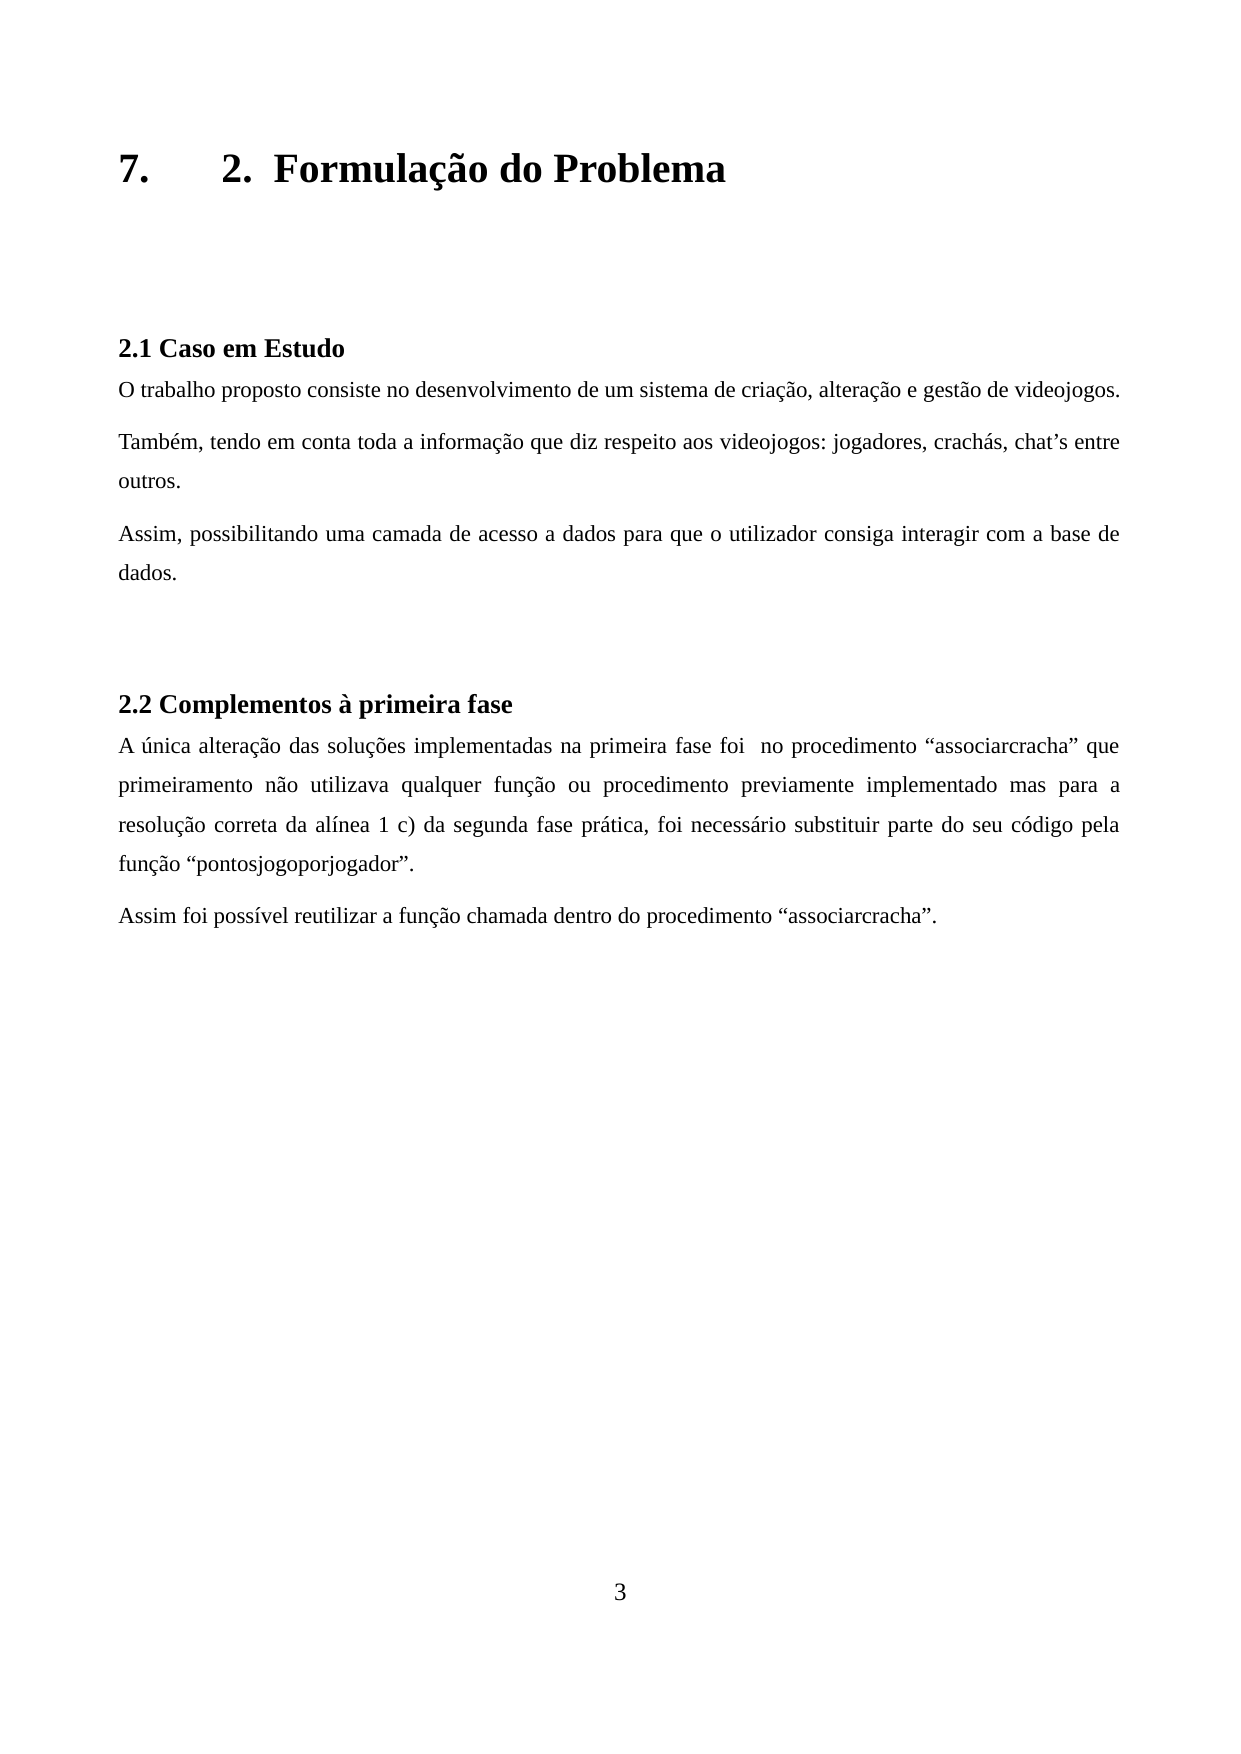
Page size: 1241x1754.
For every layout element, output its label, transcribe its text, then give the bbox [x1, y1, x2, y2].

text A única alteração das soluções implementadas na primeira fase foi no procedimento “associarcracha” que primeiramento não utilizava qualquer função ou procedimento previamente implementado mas para a resolução correta da alínea 1 c) da segunda fase prática, foi necessário substituir parte do seu código pela função “pontosjogoporjogador”. [118, 732, 1122, 876]
text Assim foi possível reutilizar a função chamada dentro do procedimento “associarcracha”. [118, 902, 1122, 928]
text Também, tendo em conta toda a informação que diz respeito aos videojogos: jogadores, crachás, chat’s entre outros. [118, 428, 1122, 494]
subtitle 2.1 Caso em Estudo [118, 332, 1122, 364]
text Assim, possibilitando uma camada de acesso a dados para que o utilizador consiga interagir com a base de dados. [118, 519, 1122, 585]
subtitle 2. Formulação do Problema [118, 143, 1122, 191]
text O trabalho proposto consiste no desenvolvimento de um sistema de criação, alteração e gestão de videojogos. [118, 376, 1122, 402]
subtitle 2.2 Complementos à primeira fase [118, 688, 1122, 719]
